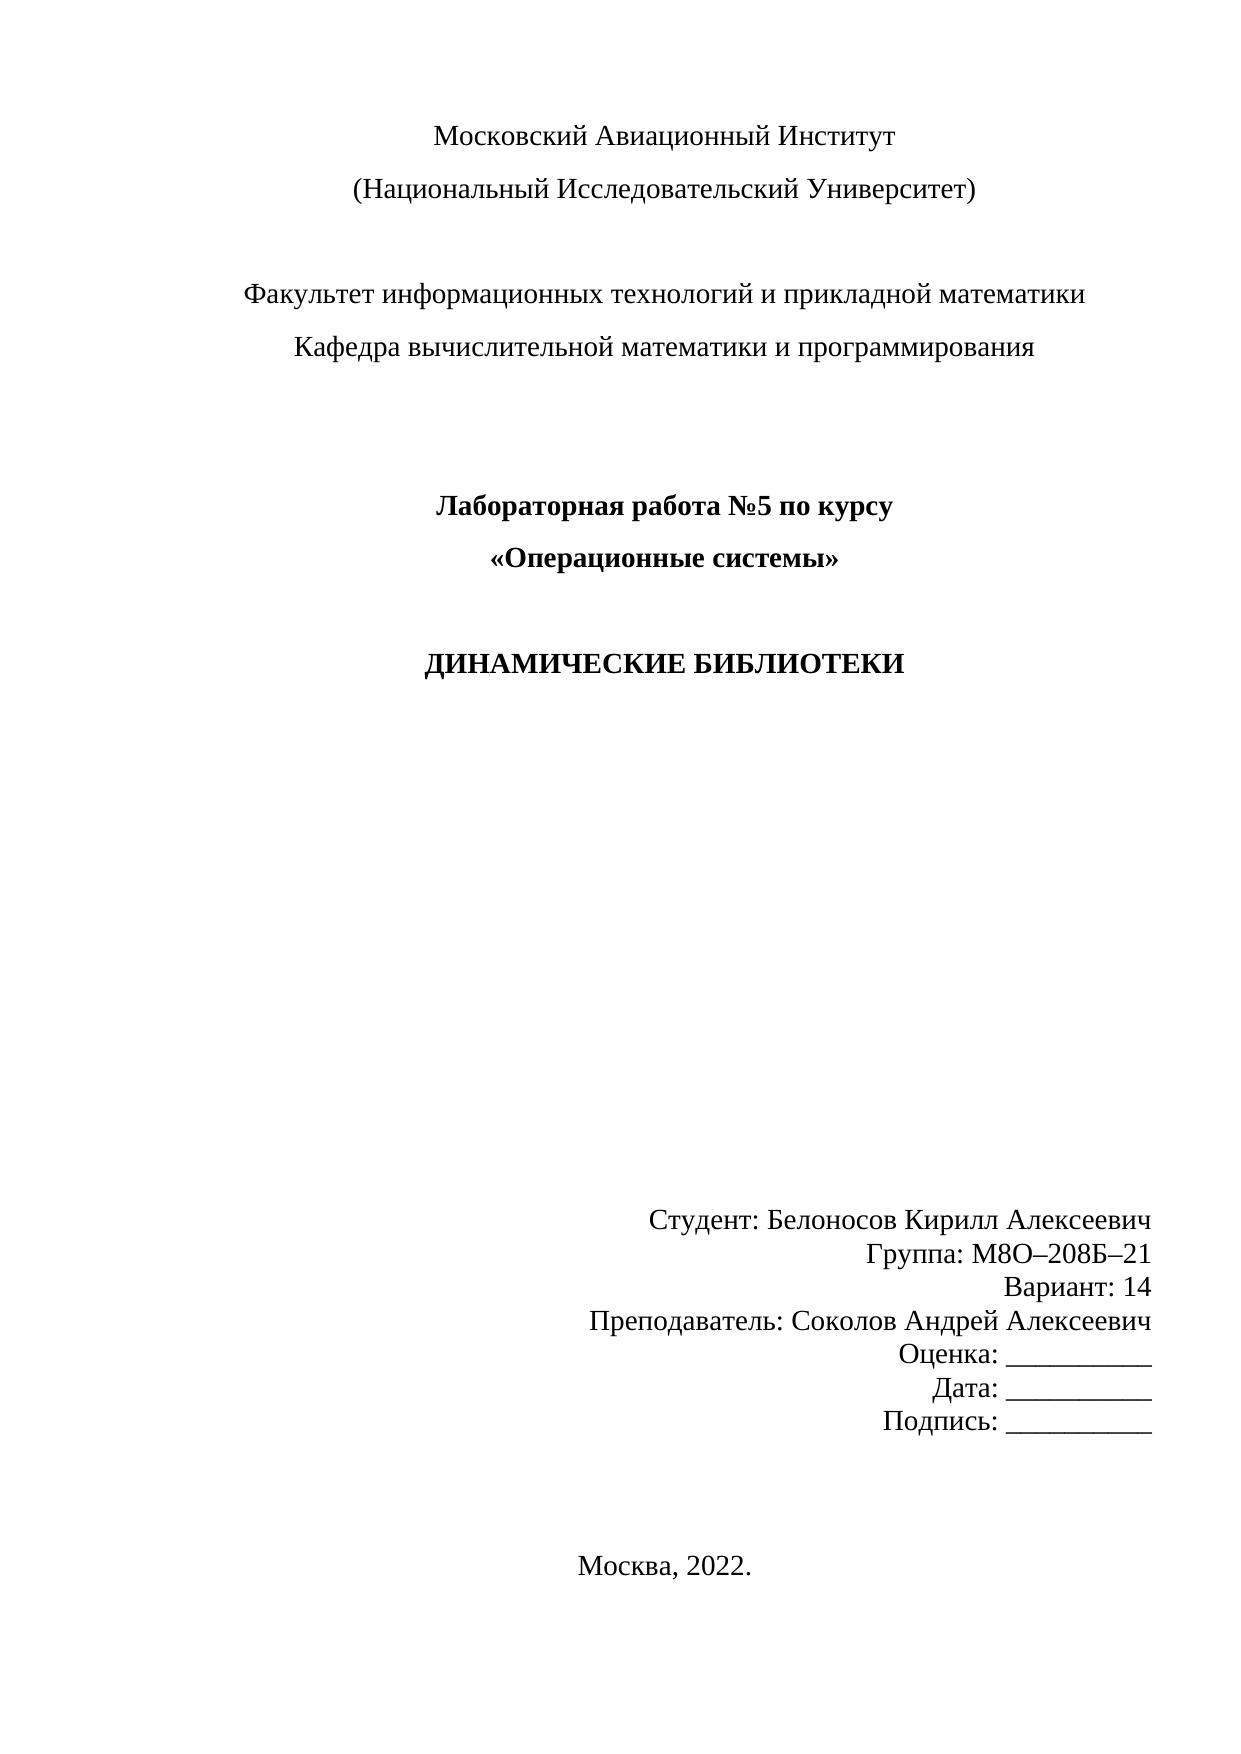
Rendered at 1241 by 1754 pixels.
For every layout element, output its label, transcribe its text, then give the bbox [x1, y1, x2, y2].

text Москва, 2022. [177, 1548, 1152, 1582]
text Преподаватель: Соколов Андрей Алексеевич [177, 1303, 1152, 1336]
text Кафедра вычислительной математики и программирования [177, 329, 1152, 363]
text Вариант: 14 [767, 1269, 1152, 1303]
text Студент: Белоносов Кирилл Алексеевич [177, 1202, 1152, 1236]
text Московский Авиационный Институт [177, 118, 1152, 152]
text Группа: М8О–208Б–21 [767, 1236, 1152, 1269]
text Подпись: __________ [177, 1403, 1152, 1437]
text Дата: __________ [177, 1370, 1152, 1403]
text ДИНАМИЧЕСКИЕ БИБЛИОТЕКИ [177, 646, 1152, 680]
text Лабораторная работа №5 по курсу [177, 488, 1152, 521]
text «Операционные системы» [177, 541, 1152, 574]
text Факультет информационных технологий и прикладной математики [177, 277, 1152, 310]
text Оценка: __________ [177, 1336, 1152, 1370]
text (Национальный Исследовательский Университет) [177, 171, 1152, 204]
